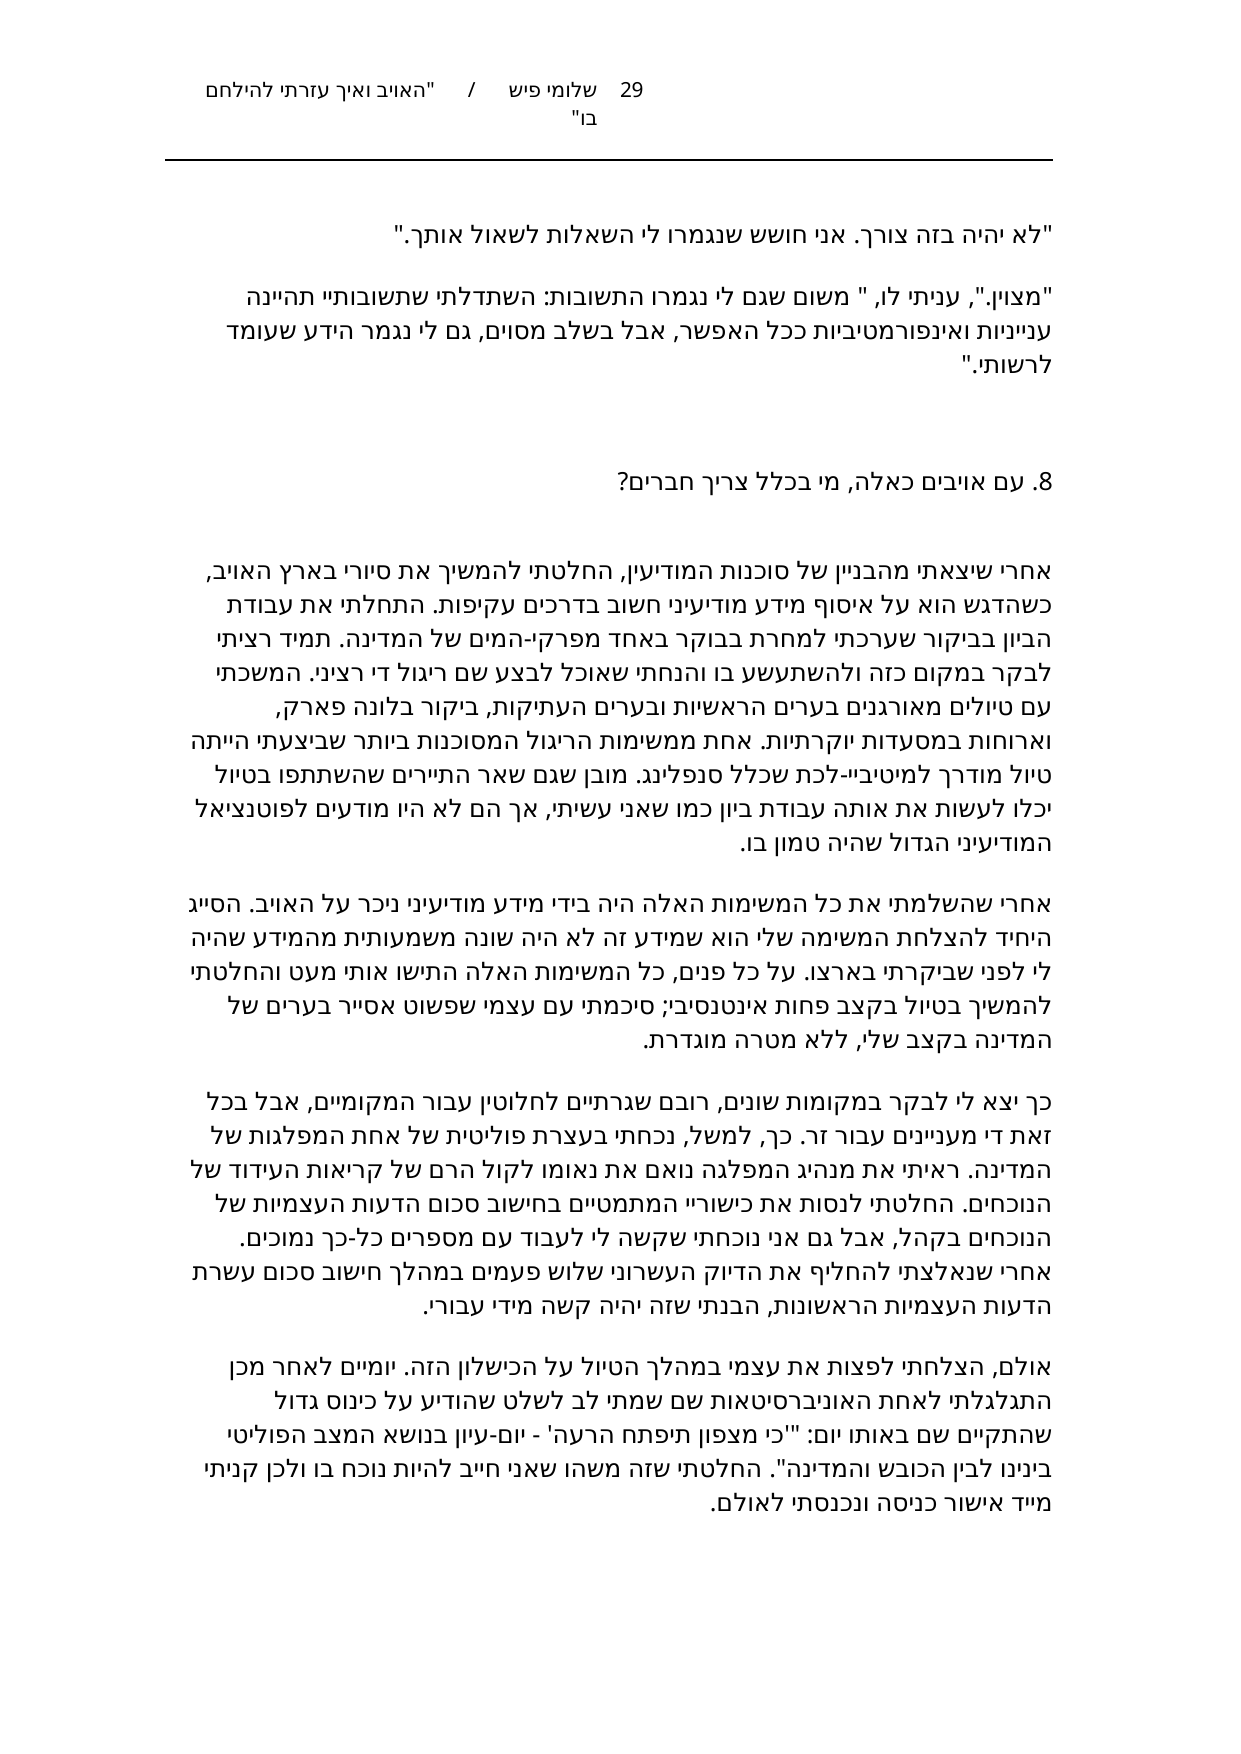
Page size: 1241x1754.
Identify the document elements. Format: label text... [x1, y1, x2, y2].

text "מצוין.", עניתי לו, " משום שגם לי נגמרו התשובות: השתדלתי שתשובותיי תהיינה ענייניות ואינפורמטיביות ככל האפשר, אבל בשלב מסוים, גם לי נגמר הידע שעומד לרשותי." [187, 278, 1053, 380]
text כך יצא לי לבקר במקומות שונים, רובם שגרתיים לחלוטין עבור המקומיים, אבל בכל זאת די מעניינים עבור זר. כך, למשל, נכחתי בעצרת פוליטית של אחת המפלגות של המדינה. ראיתי את מנהיג המפלגה נואם את נאומו לקול הרם של קריאות העידוד של הנוכחים. החלטתי לנסות את כישוריי המתמטיים בחישוב סכום הדעות העצמיות של הנוכחים בקהל, אבל גם אני נוכחתי שקשה לי לעבוד עם מספרים כל-כך נמוכים. אחרי שנאלצתי להחליף את הדיוק העשרוני שלוש פעמים במהלך חישוב סכום עשרת הדעות העצמיות הראשונות, הבנתי שזה יהיה קשה מידי עבורי. [187, 1083, 1053, 1321]
text אחרי שהשלמתי את כל המשימות האלה היה בידי מידע מודיעיני ניכר על האויב. הסייג היחיד להצלחת המשימה שלי הוא שמידע זה לא היה שונה משמעותית מהמידע שהיה לי לפני שביקרתי בארצו. על כל פנים, כל המשימות האלה התישו אותי מעט והחלטתי להמשיך בטיול בקצב פחות אינטנסיבי; סיכמתי עם עצמי שפשוט אסייר בערים של המדינה בקצב שלי, ללא מטרה מוגדרת. [187, 886, 1053, 1056]
text "לא יהיה בזה צורך. אני חושש שנגמרו לי השאלות לשאול אותך." [187, 217, 1053, 251]
text 8. עם אויבים כאלה, מי בכלל צריך חברים? [187, 463, 1053, 497]
text אחרי שיצאתי מהבניין של סוכנות המודיעין, החלטתי להמשיך את סיורי בארץ האויב, כשהדגש הוא על איסוף מידע מודיעיני חשוב בדרכים עקיפות. התחלתי את עבודת הביון בביקור שערכתי למחרת בבוקר באחד מפרקי-המים של המדינה. תמיד רציתי לבקר במקום כזה ולהשתעשע בו והנחתי שאוכל לבצע שם ריגול די רציני. המשכתי עם טיולים מאורגנים בערים הראשיות ובערים העתיקות, ביקור בלונה פארק, וארוחות במסעדות יוקרתיות. אחת ממשימות הריגול המסוכנות ביותר שביצעתי הייתה טיול מודרך למיטיביי-לכת שכלל סנפלינג. מובן שגם שאר התיירים שהשתתפו בטיול יכלו לעשות את אותה עבודת ביון כמו שאני עשיתי, אך הם לא היו מודעים לפוטנציאל המודיעיני הגדול שהיה טמון בו. [187, 553, 1053, 858]
text אולם, הצלחתי לפצות את עצמי במהלך הטיול על הכישלון הזה. יומיים לאחר מכן התגלגלתי לאחת האוניברסיטאות שם שמתי לב לשלט שהודיע על כינוס גדול שהתקיים שם באותו יום: "'כי מצפון תיפתח הרעה' - יום-עיון בנושא המצב הפוליטי בינינו לבין הכובש והמדינה". החלטתי שזה משהו שאני חייב להיות נוכח בו ולכן קניתי מייד אישור כניסה ונכנסתי לאולם. [187, 1349, 1053, 1519]
